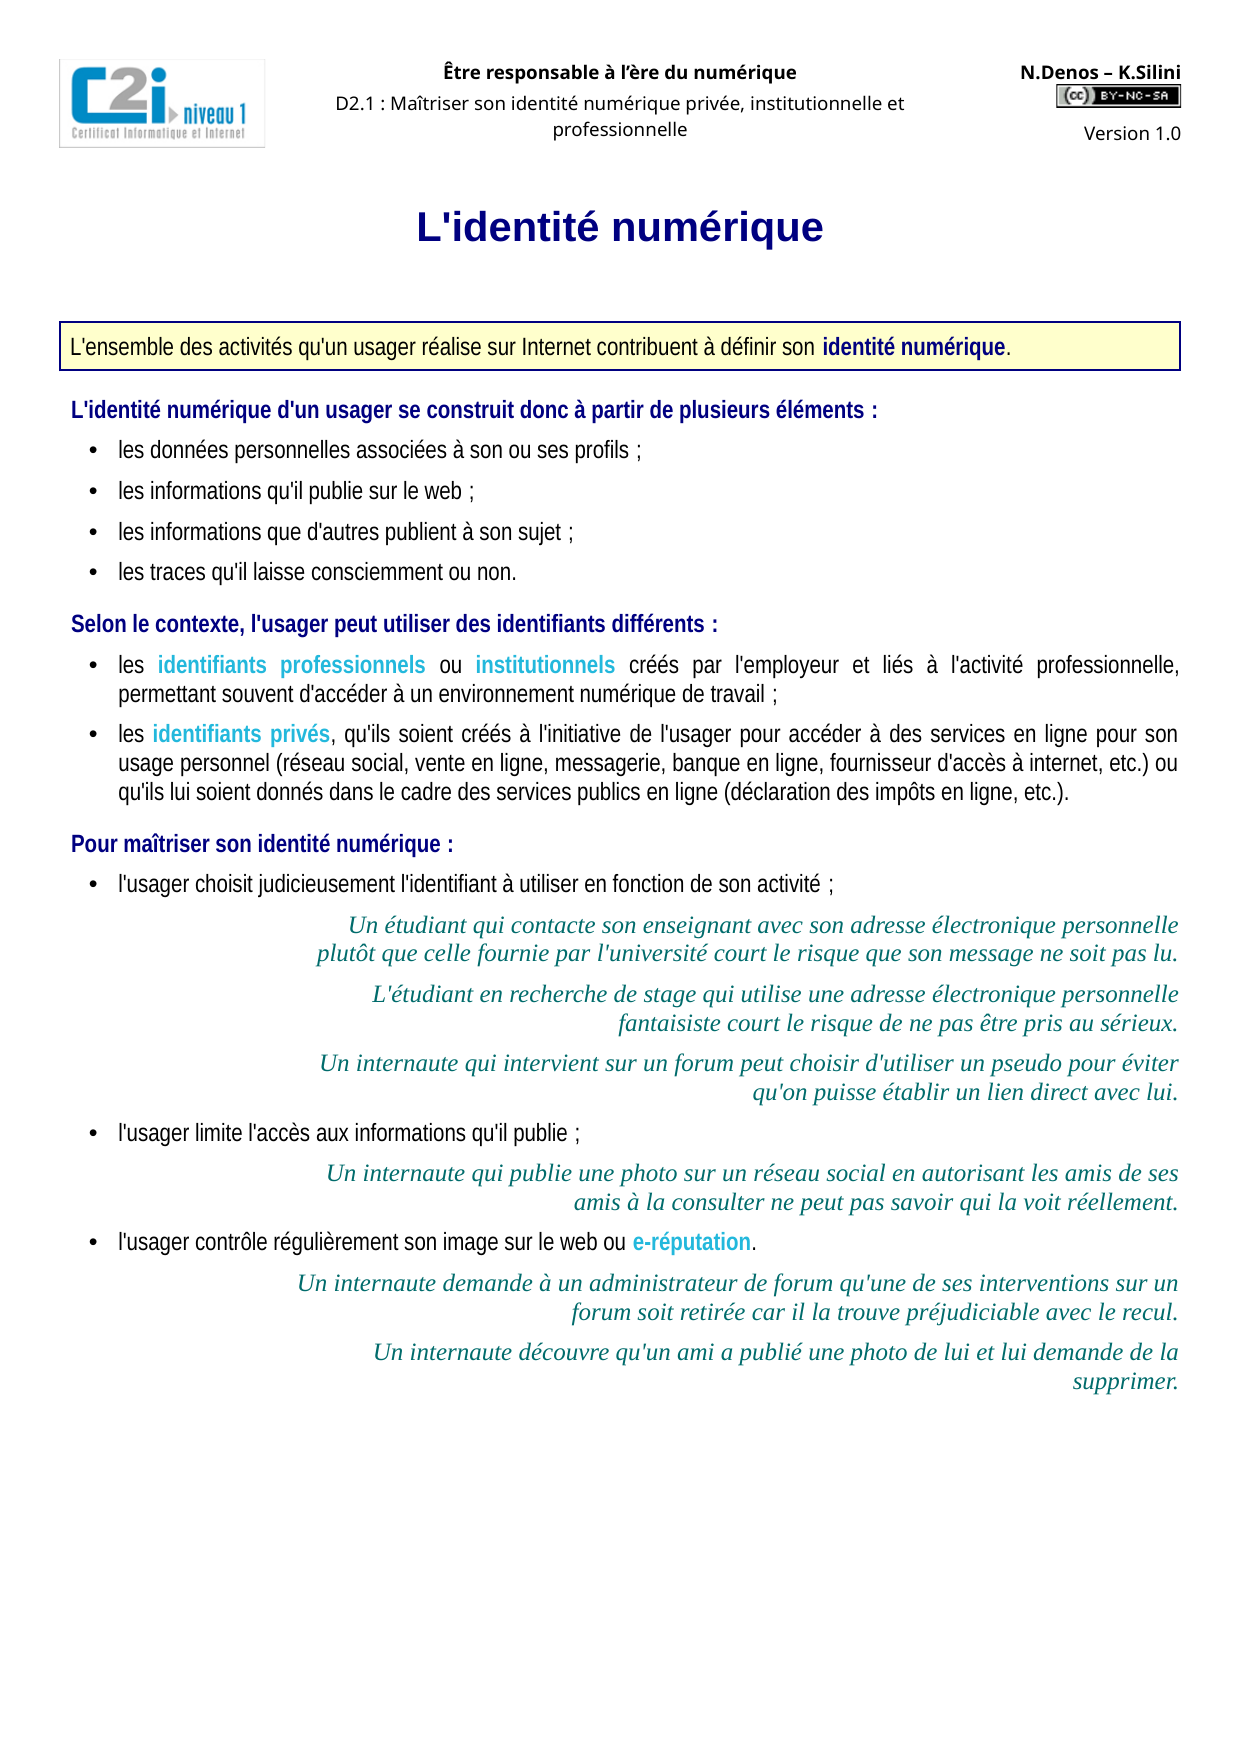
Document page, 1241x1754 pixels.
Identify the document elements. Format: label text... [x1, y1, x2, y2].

subtitle L'identité numérique [59, 202, 1181, 250]
list l'usager limite l'accès aux informations qu'il publie ; [88, 1117, 1181, 1146]
text Un étudiant qui contacte son enseignant avec son adresse électronique personnelle plutôt que celle fournie par l'université court le risque que son message ne soit pas lu. [295, 910, 1181, 967]
list les identifiants privés, qu'ils soient créés à l'initiative de l'usager pour accéder à des services en ligne pour son usage personnel (réseau social, vente en ligne, messagerie, banque en ligne, fournisseur d'accès à internet, etc.) ou qu'ils lui soient donnés dans le cadre des services publics en ligne (déclaration des impôts en ligne, etc.). [88, 719, 1181, 805]
text Un internaute demande à un administrateur de forum qu'une de ses interventions sur un forum soit retirée car il la trouve préjudiciable avec le recul. [295, 1268, 1181, 1325]
list l'usager contrôle régulièrement son image sur le web ou e-réputation. [88, 1227, 1181, 1256]
text Un internaute qui intervient sur un forum peut choisir d'utiliser un pseudo pour éviter qu'on puisse établir un lien direct avec lui. [295, 1048, 1181, 1106]
list les traces qu'il laisse consciemment ou non. [88, 557, 1181, 586]
list les informations qu'il publie sur le web ; [88, 476, 1181, 505]
list les données personnelles associées à son ou ses profils ; [88, 436, 1181, 464]
text Selon le contexte, l'usager peut utiliser des identifiants différents : [71, 609, 1181, 638]
list les informations que d'autres publient à son sujet ; [88, 517, 1181, 545]
text L'étudiant en recherche de stage qui utilise une adresse électronique personnelle fantaisiste court le risque de ne pas être pris au sérieux. [295, 979, 1181, 1036]
text Pour maîtriser son identité numérique : [71, 829, 1181, 857]
picture [1056, 84, 1182, 108]
text Un internaute qui publie une photo sur un réseau social en autorisant les amis de ses amis à la consulter ne peut pas savoir qui la voit réellement. [295, 1158, 1181, 1216]
list l'usager choisit judicieusement l'identifiant à utiliser en fonction de son activité ; [88, 869, 1181, 898]
text L'ensemble des activités qu'un usager réalise sur Internet contribuent à définir son identité numérique. [61, 323, 1179, 369]
list les identifiants professionnels ou institutionnels créés par l'employeur et liés à l'activité professionnelle, permettant souvent d'accéder à un environnement numérique de travail ; [88, 650, 1181, 707]
picture [59, 59, 266, 148]
text Un internaute découvre qu'un ami a publié une photo de lui et lui demande de la supprimer. [295, 1337, 1181, 1394]
text L'identité numérique d'un usager se construit donc à partir de plusieurs éléments : [71, 395, 1181, 424]
